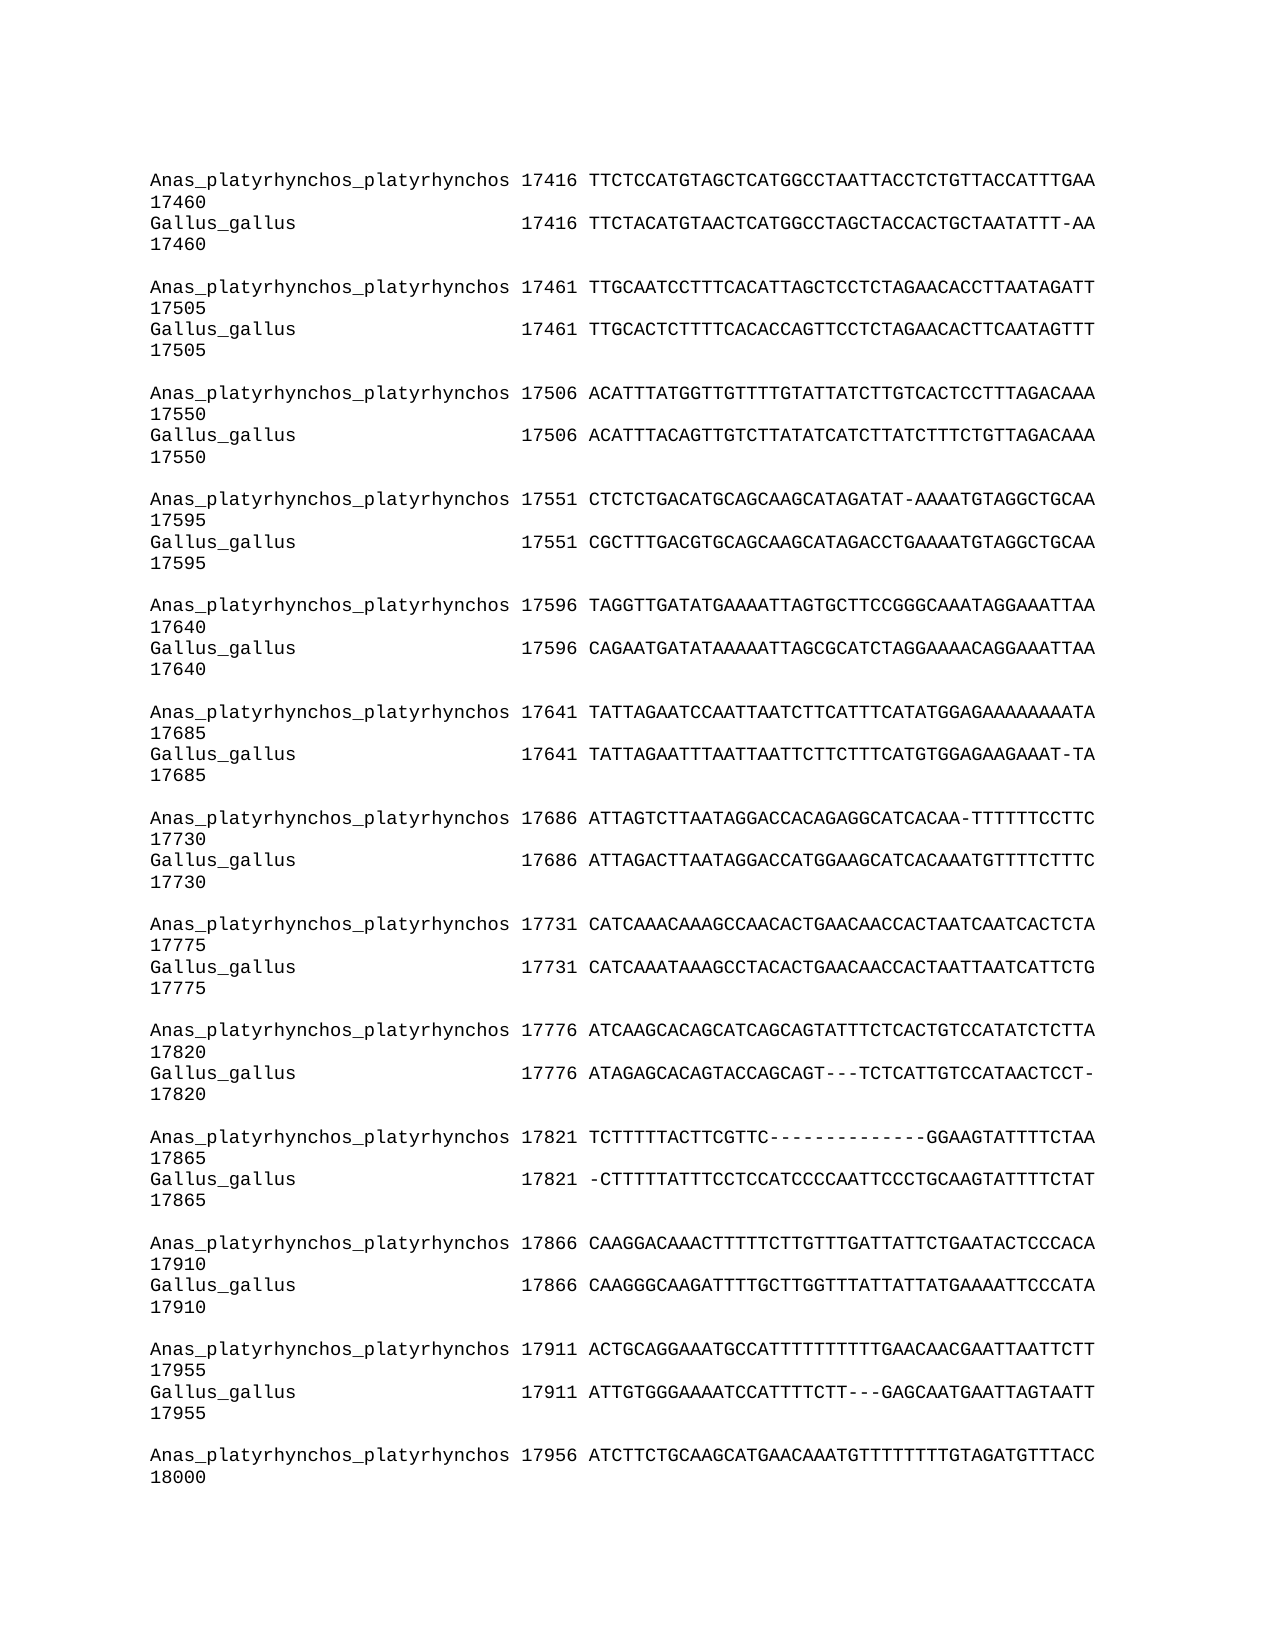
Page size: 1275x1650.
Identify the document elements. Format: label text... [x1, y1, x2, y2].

text Gallus_gallus 17866 CAAGGGCAAGATTTTGCTTGGTTTATTATTATGAAAATTCCCATA 17910 [150, 1276, 1125, 1319]
text Gallus_gallus 17731 CATCAAATAAAGCCTACACTGAACAACCACTAATTAATCATTCTG 17775 [150, 957, 1125, 1000]
text Gallus_gallus 17416 TTCTACATGTAACTCATGGCCTAGCTACCACTGCTAATATTT‑AA 17460 [150, 214, 1125, 256]
text Gallus_gallus 17461 TTGCACTCTTTTCACACCAGTTCCTCTAGAACACTTCAATAGTTT 17505 [150, 320, 1125, 362]
text Gallus_gallus 17551 CGCTTTGACGTGCAGCAAGCATAGACCTGAAAATGTAGGCTGCAA 17595 [150, 532, 1125, 575]
text Anas_platyrhynchos_platyrhynchos 17416 TTCTCCATGTAGCTCATGGCCTAATTACCTCTGTTACCATTTGAA 17460 [150, 171, 1125, 214]
text Anas_platyrhynchos_platyrhynchos 17596 TAGGTTGATATGAAAATTAGTGCTTCCGGGCAAATAGGAAATTAA 17640 [150, 596, 1125, 639]
text Gallus_gallus 17506 ACATTTACAGTTGTCTTATATCATCTTATCTTTCTGTTAGACAAA 17550 [150, 426, 1125, 469]
text Anas_platyrhynchos_platyrhynchos 17956 ATCTTCTGCAAGCATGAACAAATGTTTTTTTTGTAGATGTTTACC 18000 [150, 1446, 1125, 1489]
text Anas_platyrhynchos_platyrhynchos 17461 TTGCAATCCTTTCACATTAGCTCCTCTAGAACACCTTAATAGATT 17505 [150, 277, 1125, 320]
text Anas_platyrhynchos_platyrhynchos 17686 ATTAGTCTTAATAGGACCACAGAGGCATCACAA‑TTTTTTCCTTC 17730 [150, 809, 1125, 851]
text Gallus_gallus 17911 ATTGTGGGAAAATCCATTTTCTT‑‑‑GAGCAATGAATTAGTAATT 17955 [150, 1382, 1125, 1425]
text Gallus_gallus 17821 ‑CTTTTTATTTCCTCCATCCCCAATTCCCTGCAAGTATTTTCTAT 17865 [150, 1170, 1125, 1212]
text Gallus_gallus 17776 ATAGAGCACAGTACCAGCAGT‑‑‑TCTCATTGTCCATAACTCCT‑ 17820 [150, 1064, 1125, 1106]
text Anas_platyrhynchos_platyrhynchos 17821 TCTTTTTACTTCGTTC‑‑‑‑‑‑‑‑‑‑‑‑‑‑GGAAGTATTTTCTAA 17865 [150, 1127, 1125, 1170]
text Anas_platyrhynchos_platyrhynchos 17551 CTCTCTGACATGCAGCAAGCATAGATAT‑AAAATGTAGGCTGCAA 17595 [150, 490, 1125, 532]
text Anas_platyrhynchos_platyrhynchos 17506 ACATTTATGGTTGTTTTGTATTATCTTGTCACTCCTTTAGACAAA 17550 [150, 384, 1125, 426]
text Gallus_gallus 17641 TATTAGAATTTAATTAATTCTTCTTTCATGTGGAGAAGAAAT‑TA 17685 [150, 745, 1125, 787]
text Anas_platyrhynchos_platyrhynchos 17731 CATCAAACAAAGCCAACACTGAACAACCACTAATCAATCACTCTA 17775 [150, 915, 1125, 957]
text Anas_platyrhynchos_platyrhynchos 17866 CAAGGACAAACTTTTTCTTGTTTGATTATTCTGAATACTCCCACA 17910 [150, 1234, 1125, 1276]
text Anas_platyrhynchos_platyrhynchos 17911 ACTGCAGGAAATGCCATTTTTTTTTTGAACAACGAATTAATTCTT 17955 [150, 1340, 1125, 1382]
text Anas_platyrhynchos_platyrhynchos 17641 TATTAGAATCCAATTAATCTTCATTTCATATGGAGAAAAAAAATA 17685 [150, 702, 1125, 745]
text Gallus_gallus 17686 ATTAGACTTAATAGGACCATGGAAGCATCACAAATGTTTTCTTTC 17730 [150, 851, 1125, 894]
text Gallus_gallus 17596 CAGAATGATATAAAAATTAGCGCATCTAGGAAAACAGGAAATTAA 17640 [150, 639, 1125, 681]
text Anas_platyrhynchos_platyrhynchos 17776 ATCAAGCACAGCATCAGCAGTATTTCTCACTGTCCATATCTCTTA 17820 [150, 1021, 1125, 1064]
